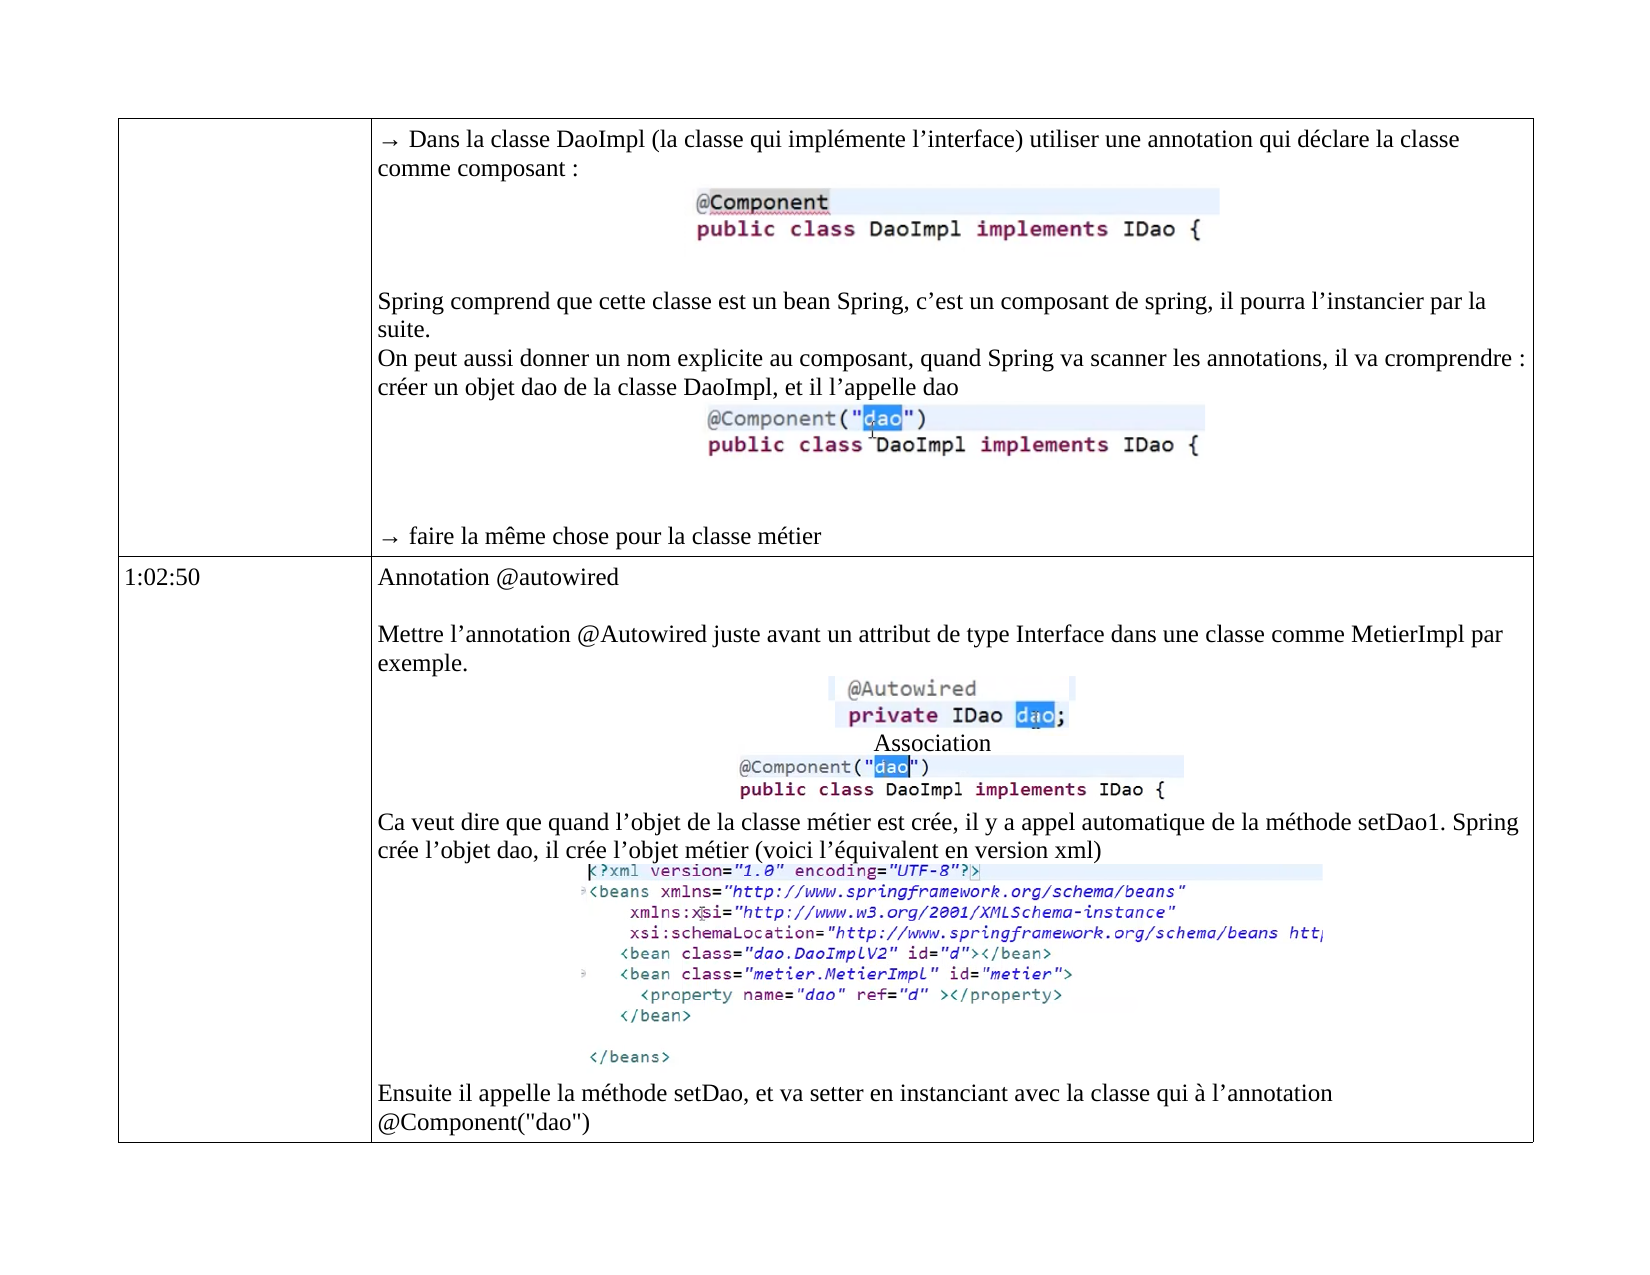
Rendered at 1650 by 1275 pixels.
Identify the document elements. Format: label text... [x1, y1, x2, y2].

table_cell 1:02:50 [119, 557, 371, 1142]
picture [581, 864, 1323, 1079]
picture [828, 676, 1076, 736]
table_cell [119, 119, 371, 556]
table_cell Annotation @autowired Mettre l’annotation @Autowired juste avant un attribut de type Interface dans une classe comme MetierImpl par exemple. Ca veut dire que quand l’objet de la classe métier est crée, il y a appel automatique de la méthode setDao1. Spring crée l’objet dao, il crée l’objet métier (voici l’équivalent en version xml) Ensuite il appelle la méthode setDao, et va setter en instanciant avec la classe qui à l’annotation @Component("dao") [372, 557, 1533, 1142]
table_cell → Dans la classe DaoImpl (la classe qui implémente l’interface) utiliser une annotation qui déclare la classe comme composant : Spring comprend que cette classe est un bean Spring, c’est un composant de spring, il pourra l’instancier par la suite. On peut aussi donner un nom explicite au composant, quand Spring va scanner les annotations, il va cromprendre : créer un objet dao de la classe DaoImpl, et il l’appelle dao → faire la même chose pour la classe métier [372, 119, 1533, 556]
picture [684, 181, 1220, 257]
picture [698, 400, 1205, 464]
picture [736, 744, 1184, 807]
